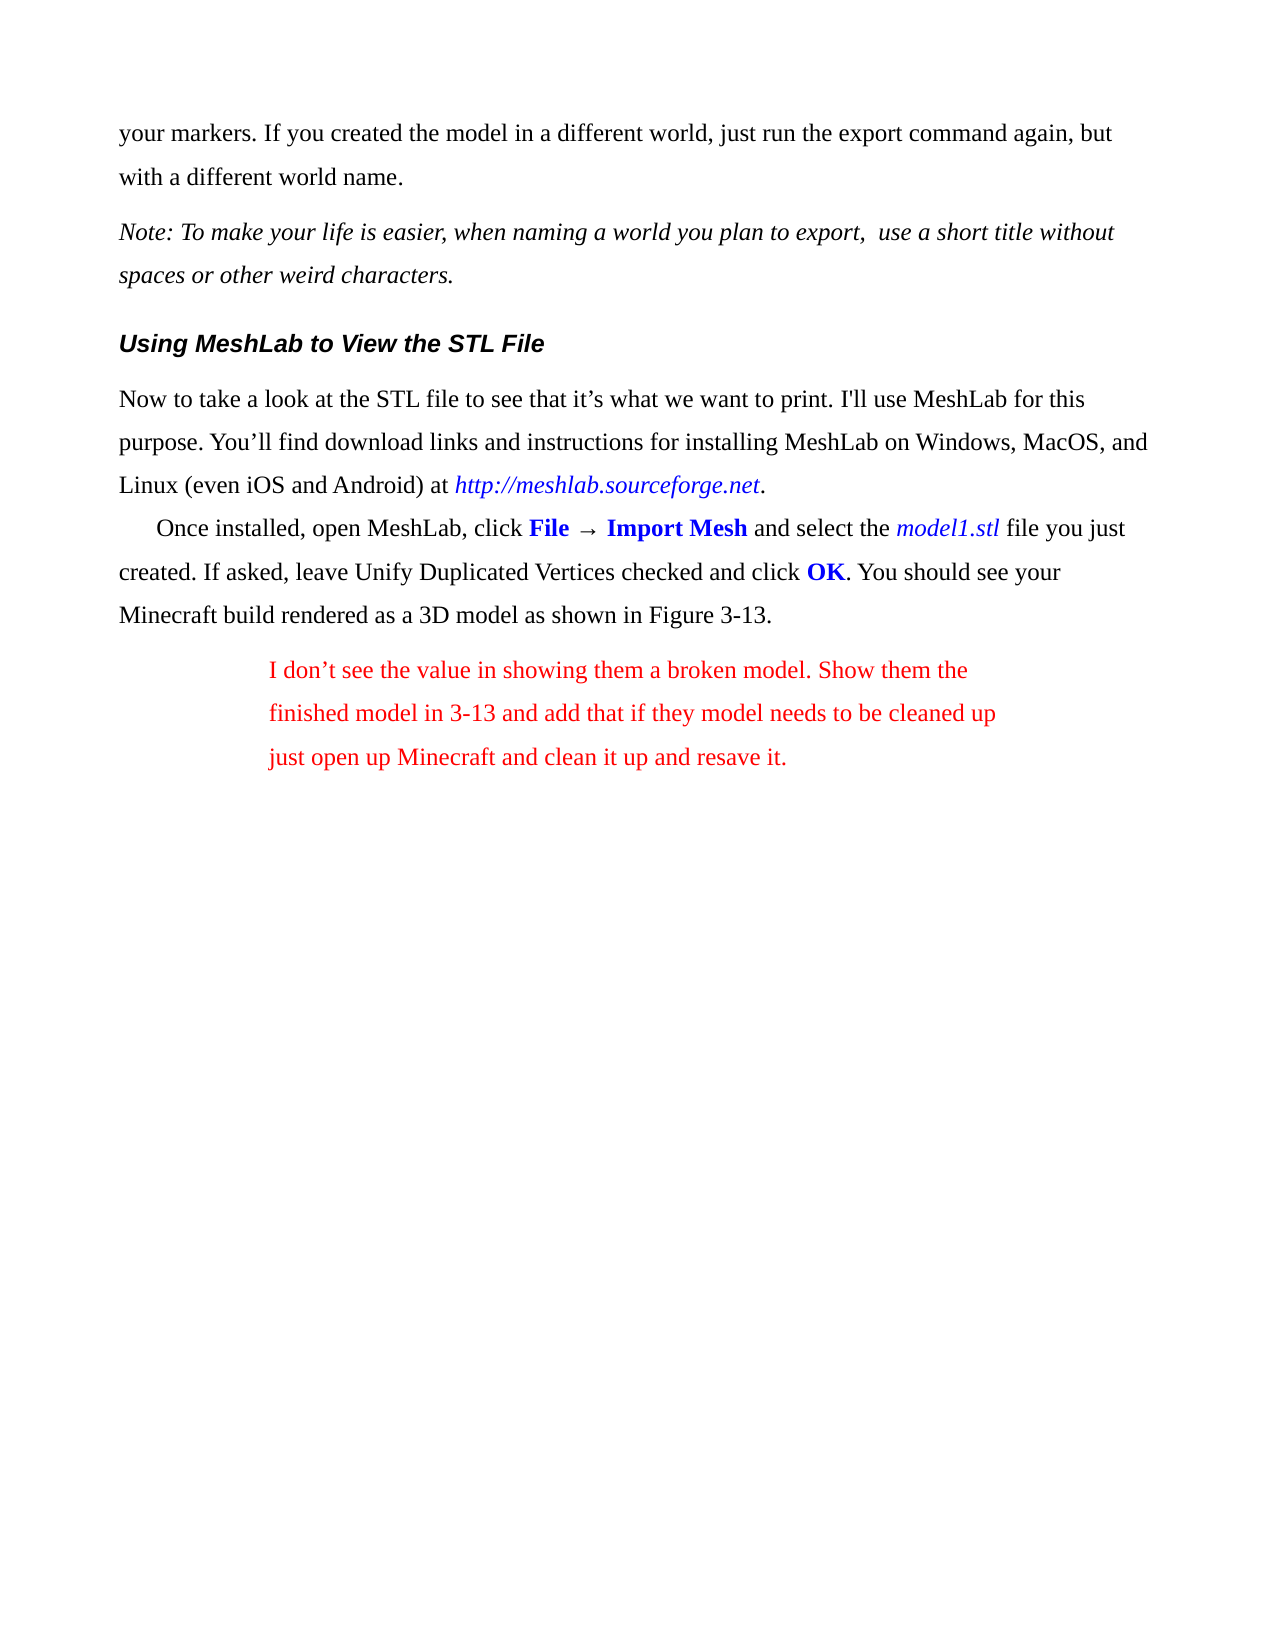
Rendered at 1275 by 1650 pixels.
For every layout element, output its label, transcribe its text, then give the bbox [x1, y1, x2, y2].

text I don’t see the value in showing them a broken model. Show them the finished model in 3-13 and add that if they model needs to be cleaned up just open up Minecraft and clean it up and resave it. [268, 655, 1006, 770]
text Once installed, open MeshLab, click File → Import Mesh and select the model1.stl file you just created. If asked, leave Unify Duplicated Vertices checked and click OK. You should see your Minecraft build rendered as a 3D model as shown in Figure 3-13. [118, 513, 1156, 628]
text your markers. If you created the model in a different world, just run the export command again, but with a different world name. [118, 118, 1156, 190]
text Now to take a look at the STL file to see that it’s what we want to print. I'll use MeshLab for this purpose. You’ll find download links and instructions for installing MeshLab on Windows, MacOS, and Linux (even iOS and Android) at http://meshlab.sourceforge.net. [118, 384, 1156, 499]
text Using MeshLab to View the STL File [118, 328, 1156, 357]
text Note: To make your life is easier, when naming a world you plan to export, use a short title without spaces or other weird characters. [118, 217, 1156, 289]
